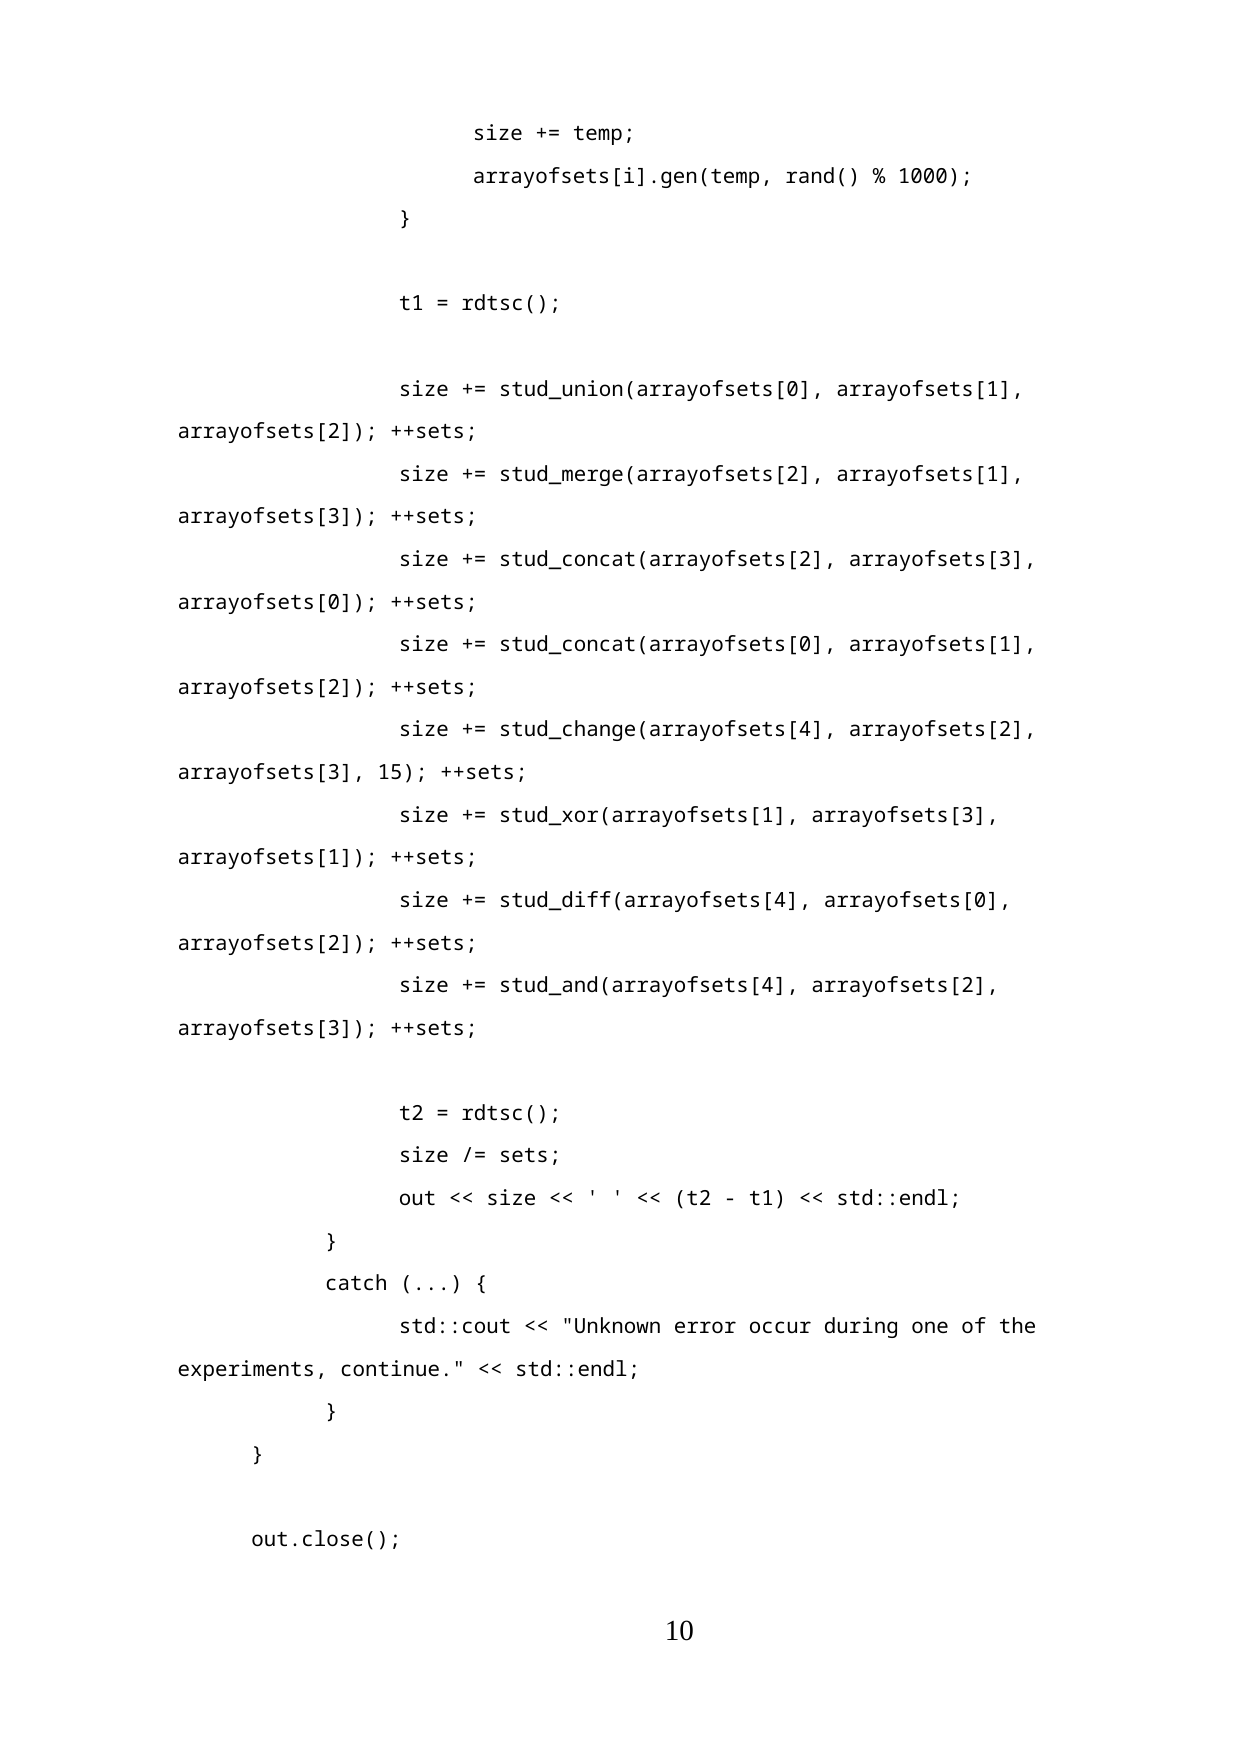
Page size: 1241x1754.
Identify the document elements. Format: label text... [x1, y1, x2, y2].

text } [177, 1396, 1181, 1425]
text size += stud_concat(arrayofsets[0], arrayofsets[1], arrayofsets[2]); ++sets; [177, 629, 1181, 700]
text size += stud_merge(arrayofsets[2], arrayofsets[1], arrayofsets[3]); ++sets; [177, 459, 1181, 530]
text size += stud_concat(arrayofsets[2], arrayofsets[3], arrayofsets[0]); ++sets; [177, 544, 1181, 615]
text } [177, 203, 1181, 232]
text size /= sets; [177, 1141, 1181, 1169]
text size += stud_union(arrayofsets[0], arrayofsets[1], arrayofsets[2]); ++sets; [177, 374, 1181, 445]
text arrayofsets[i].gen(temp, rand() % 1000); [177, 161, 1181, 189]
text out << size << ' ' << (t2 - t1) << std::endl; [177, 1183, 1181, 1212]
text out.close(); [177, 1524, 1181, 1552]
text } [177, 1226, 1181, 1254]
text size += stud_change(arrayofsets[4], arrayofsets[2], arrayofsets[3], 15); ++sets; [177, 714, 1181, 786]
text catch (...) { [177, 1268, 1181, 1297]
text } [177, 1439, 1181, 1467]
text t2 = rdtsc(); [177, 1098, 1181, 1126]
text size += stud_xor(arrayofsets[1], arrayofsets[3], arrayofsets[1]); ++sets; [177, 800, 1181, 871]
text size += temp; [177, 118, 1181, 147]
text size += stud_and(arrayofsets[4], arrayofsets[2], arrayofsets[3]); ++sets; [177, 970, 1181, 1041]
text std::cout << "Unknown error occur during one of the experiments, continue." << std::endl; [177, 1311, 1181, 1382]
text t1 = rdtsc(); [177, 288, 1181, 317]
text size += stud_diff(arrayofsets[4], arrayofsets[0], arrayofsets[2]); ++sets; [177, 885, 1181, 956]
